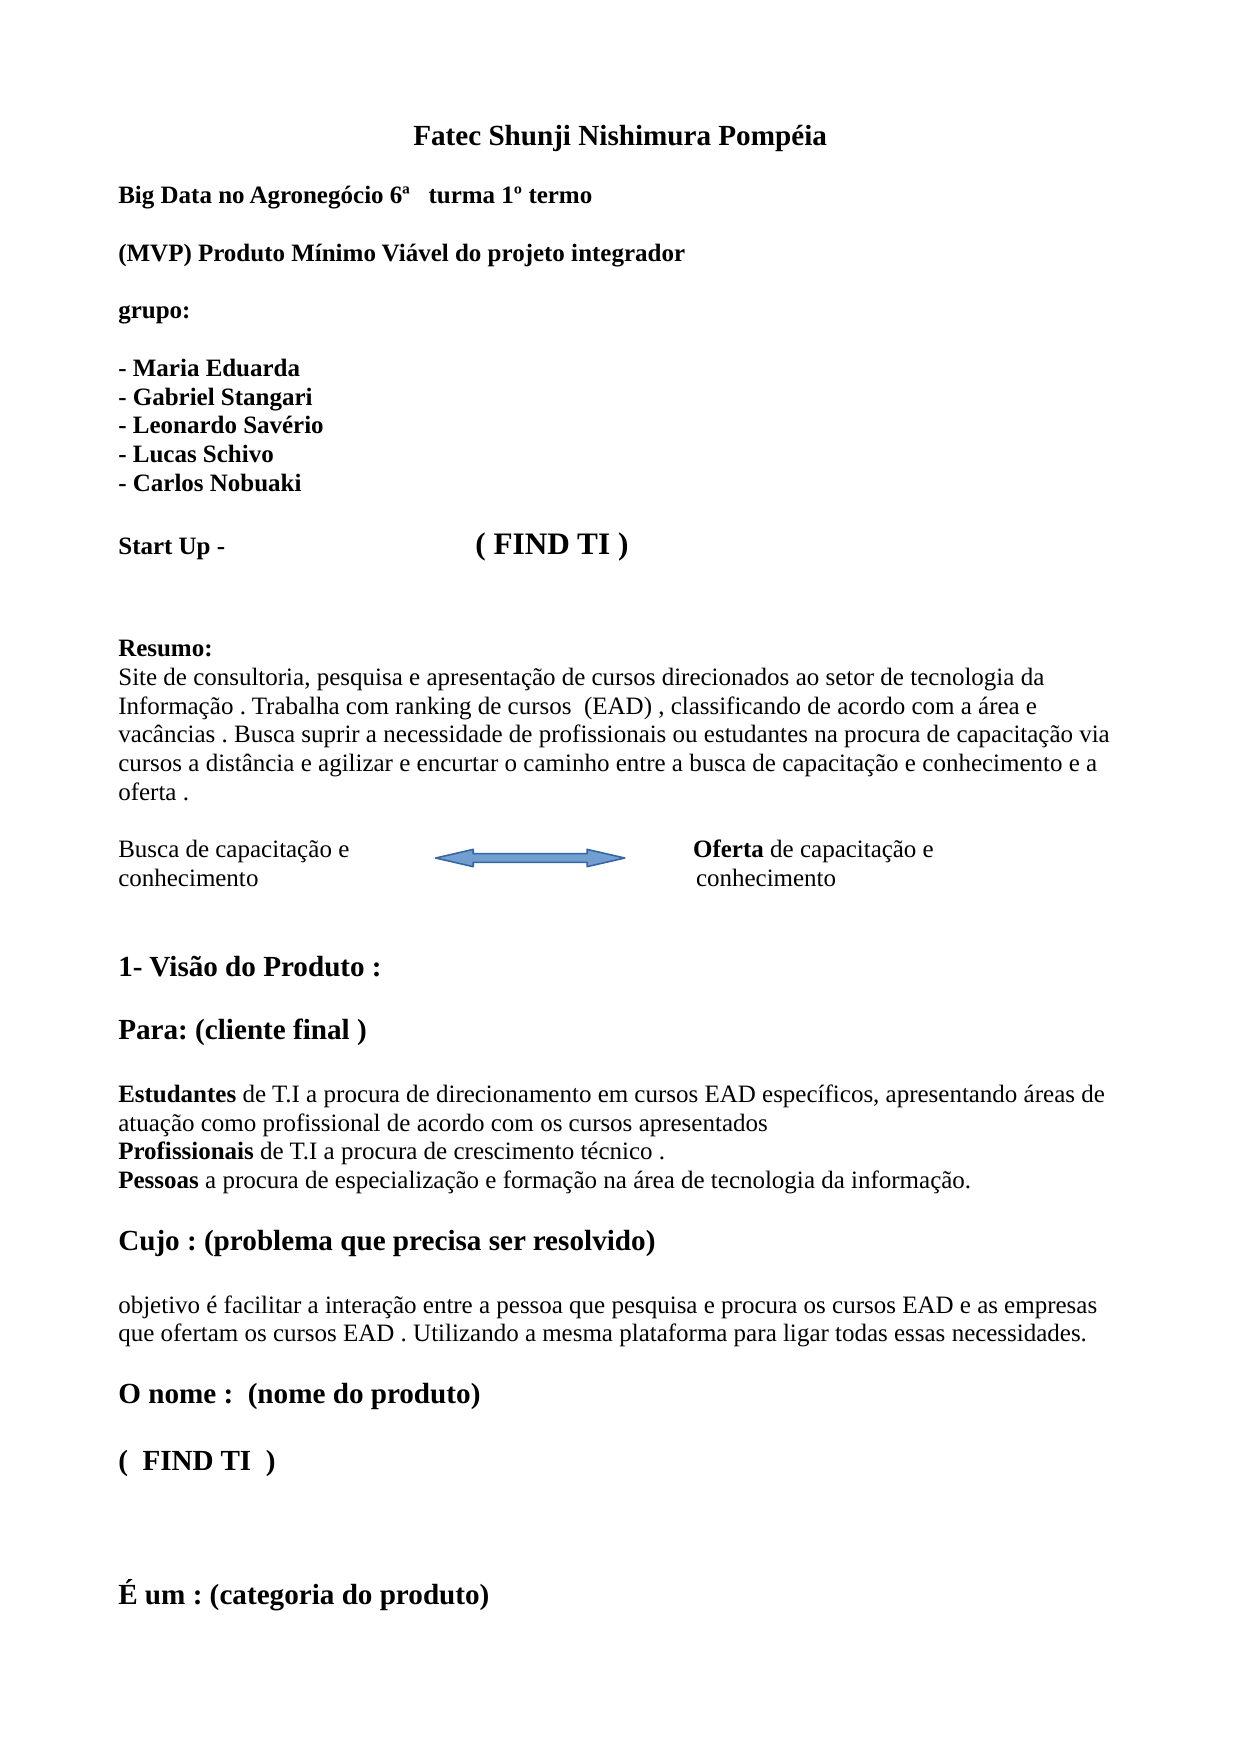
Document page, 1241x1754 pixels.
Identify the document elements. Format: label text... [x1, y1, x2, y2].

text Resumo: [118, 633, 1122, 662]
text (MVP) Produto Mínimo Viável do projeto integrador [118, 238, 1122, 267]
text objetivo é facilitar a interação entre a pessoa que pesquisa e procura os cursos EAD e as empresas que ofertam os cursos EAD . Utilizando a mesma plataforma para ligar todas essas necessidades. [118, 1290, 1122, 1347]
text Estudantes de T.I a procura de direcionamento em cursos EAD específicos, apresentando áreas de atuação como profissional de acordo com os cursos apresentados [118, 1079, 1122, 1136]
text É um : (categoria do produto) [118, 1577, 1122, 1611]
text - Leonardo Savério [118, 410, 1122, 439]
text Cujo : (problema que precisa ser resolvido) [118, 1223, 1122, 1256]
text - Lucas Schivo [118, 439, 1122, 468]
text grupo: [118, 295, 1122, 324]
text 1- Visão do Produto : [118, 949, 1122, 983]
text Big Data no Agronegócio 6ª turma 1º termo [118, 180, 1122, 209]
text conhecimento conhecimento [118, 863, 1122, 892]
text - Gabriel Stangari [118, 382, 1122, 410]
text Start Up - ( FIND TI ) [118, 525, 1122, 561]
text Site de consultoria, pesquisa e apresentação de cursos direcionados ao setor de tecnologia da Informação . Trabalha com ranking de cursos (EAD) , classificando de acordo com a área e vacâncias . Busca suprir a necessidade de profissionais ou estudantes na procura de capacitação via cursos a distância e agilizar e encurtar o caminho entre a busca de capacitação e conhecimento e a oferta . [118, 662, 1122, 806]
text Profissionais de T.I a procura de crescimento técnico . [118, 1136, 1122, 1165]
text Pessoas a procura de especialização e formação na área de tecnologia da informação. [118, 1165, 1122, 1194]
text ( FIND TI ) [118, 1443, 1122, 1477]
text Busca de capacitação e Oferta de capacitação e [118, 834, 1122, 863]
text Fatec Shunji Nishimura Pompéia [118, 118, 1122, 152]
text Para: (cliente final ) [118, 1012, 1122, 1045]
text O nome : (nome do produto) [118, 1376, 1122, 1409]
text - Carlos Nobuaki [118, 468, 1122, 497]
text - Maria Eduarda [118, 353, 1122, 382]
